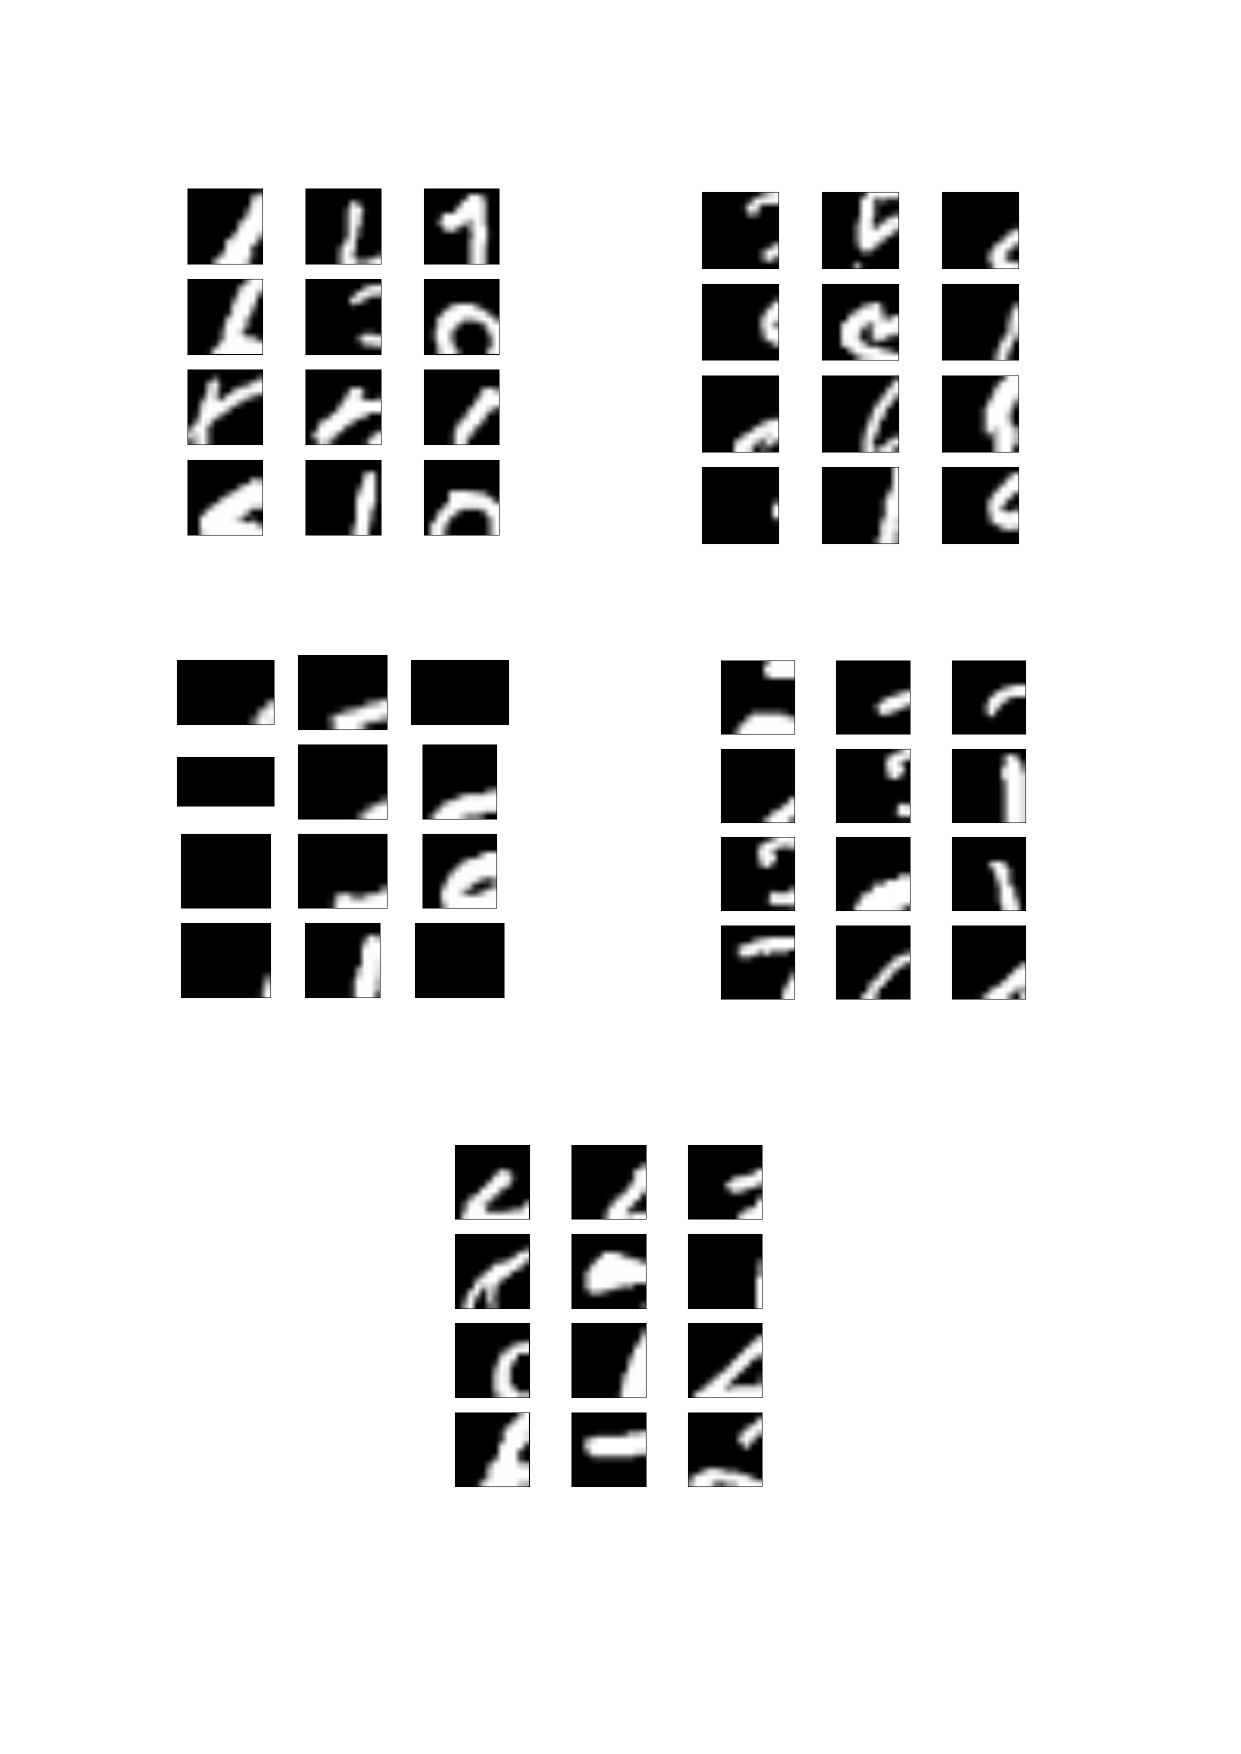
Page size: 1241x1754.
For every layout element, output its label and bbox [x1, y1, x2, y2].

picture [635, 148, 1074, 587]
picture [656, 618, 1079, 1041]
picture [121, 145, 554, 578]
picture [123, 612, 551, 1040]
picture [390, 1102, 816, 1529]
